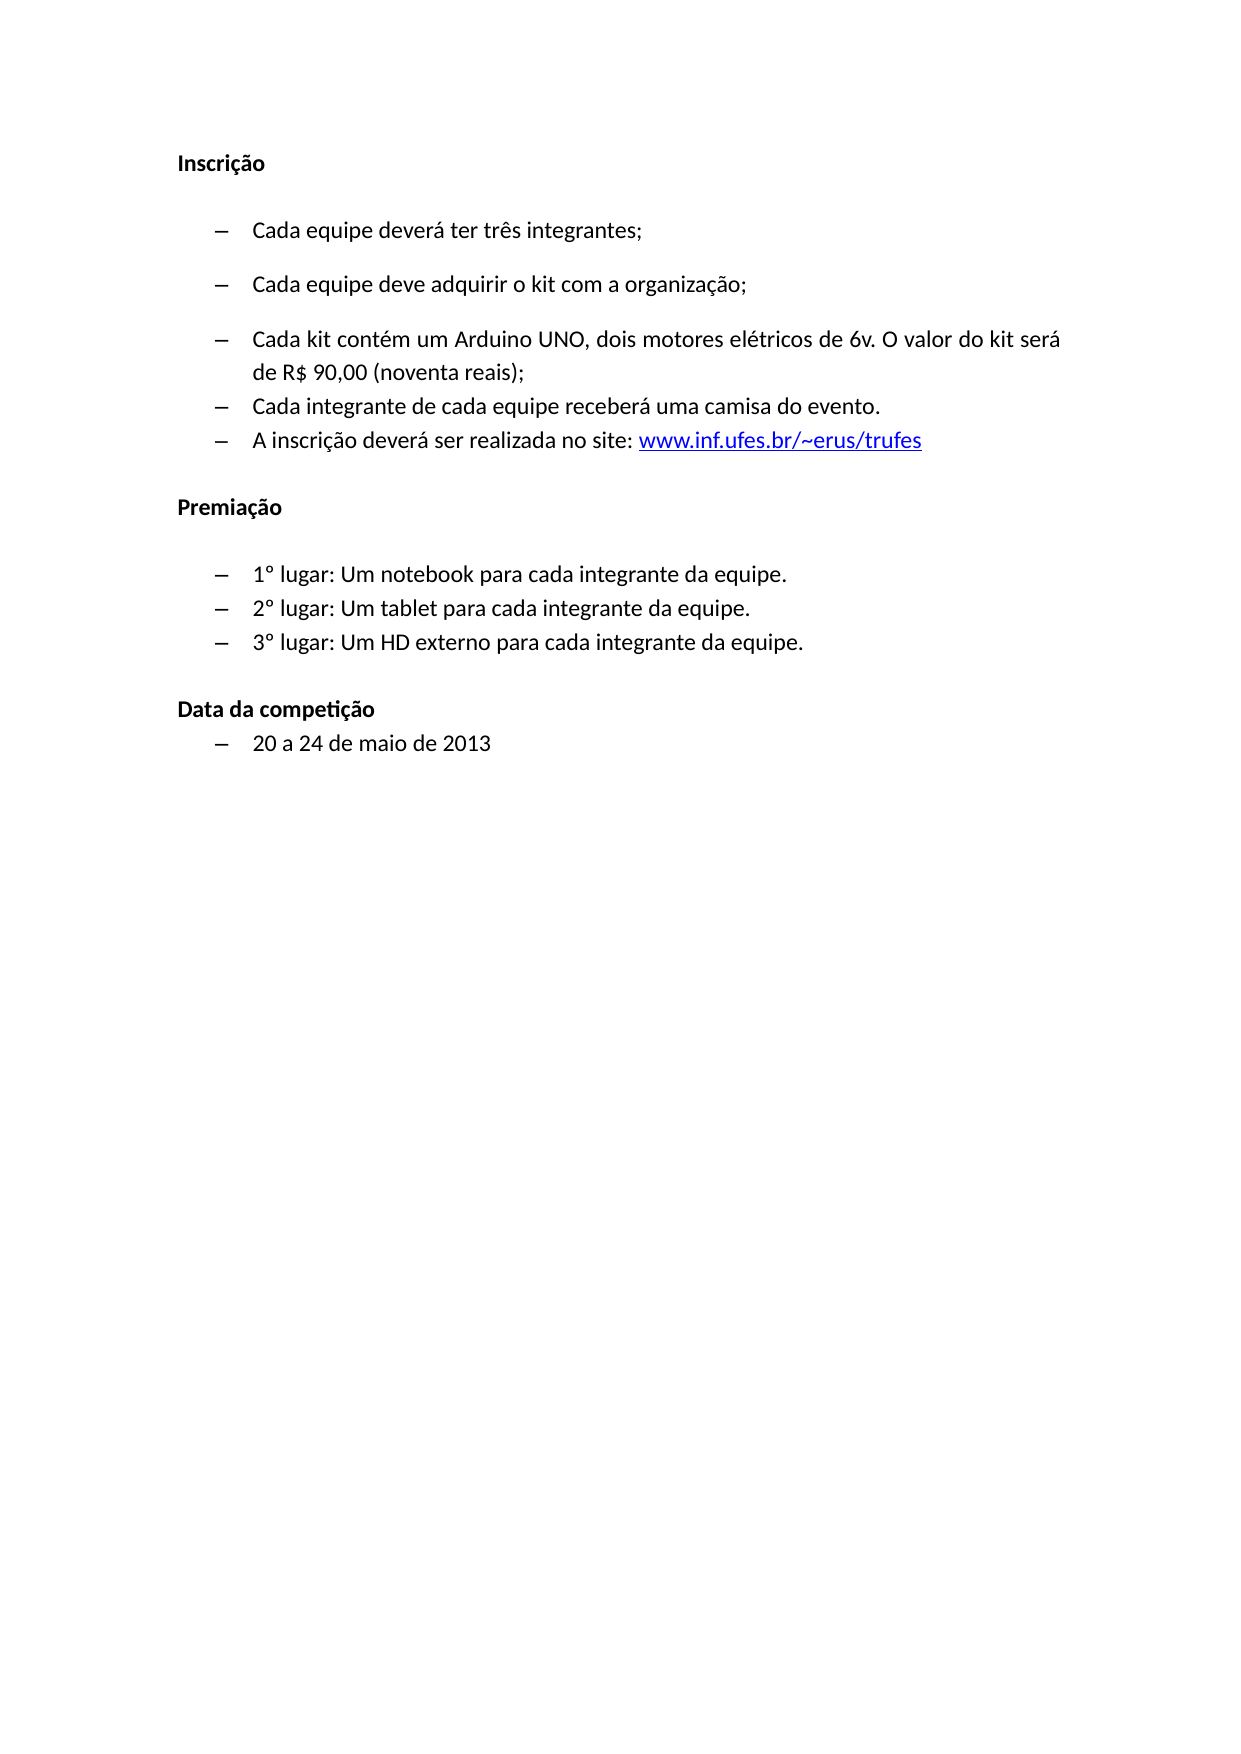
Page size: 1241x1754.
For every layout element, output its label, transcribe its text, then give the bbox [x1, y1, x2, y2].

list Cada equipe deve adquirir o kit com a organização; [215, 269, 1063, 299]
list Cada equipe deverá ter três integrantes; [215, 215, 1063, 244]
text Inscrição [177, 148, 1063, 177]
list 2º lugar: Um tablet para cada integrante da equipe. [215, 593, 1063, 622]
list 3º lugar: Um HD externo para cada integrante da equipe. [215, 627, 1063, 656]
list A inscrição deverá ser realizada no site: www.inf.ufes.br/~erus/trufes [215, 425, 1063, 454]
list 1º lugar: Um notebook para cada integrante da equipe. [215, 559, 1063, 589]
list Cada integrante de cada equipe receberá uma camisa do evento. [215, 391, 1063, 420]
list Cada kit contém um Arduino UNO, dois motores elétricos de 6v. O valor do kit será de R$ 90,00 (noventa reais); [215, 324, 1063, 387]
list 20 a 24 de maio de 2013 [215, 728, 1063, 757]
text Data da competição [177, 694, 1063, 723]
text Premiação [177, 492, 1063, 521]
